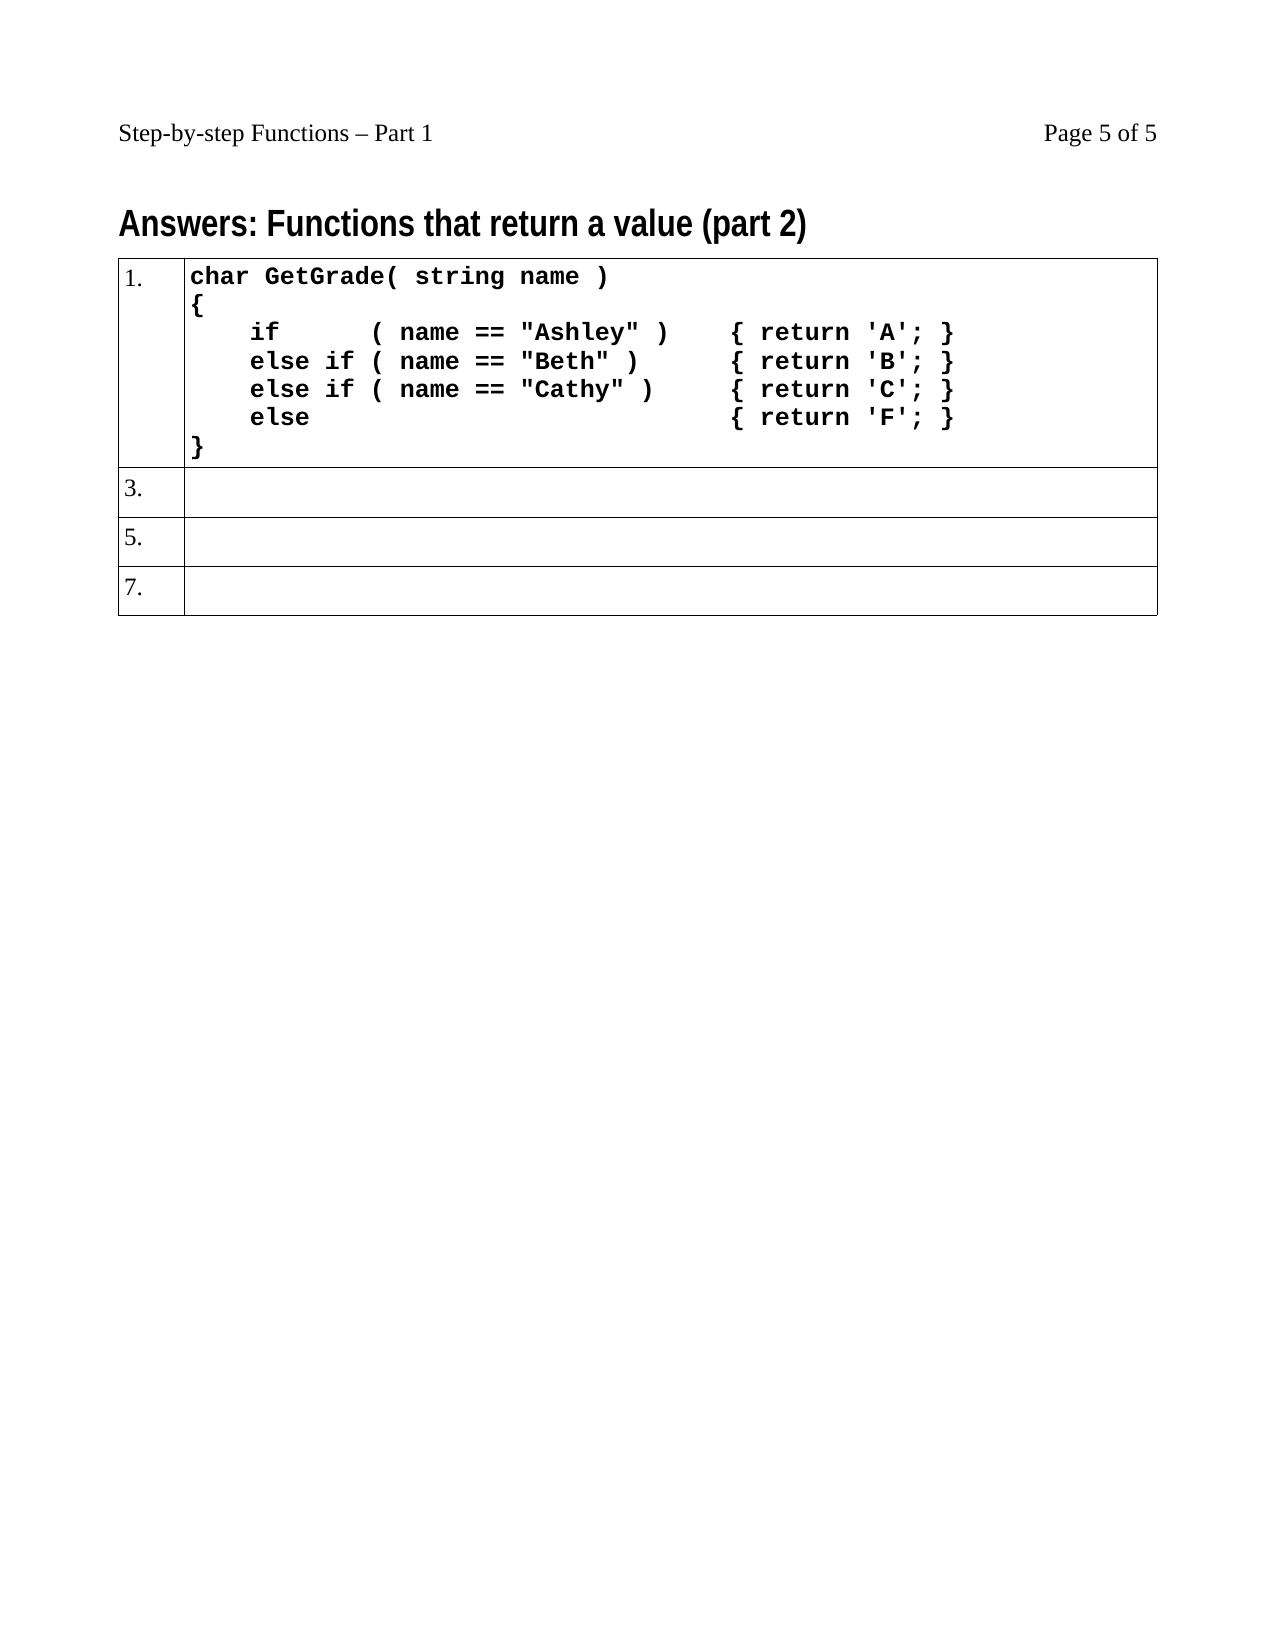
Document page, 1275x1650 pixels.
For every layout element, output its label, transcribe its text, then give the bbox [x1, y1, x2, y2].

subtitle Answers: Functions that return a value (part 2) [118, 201, 1157, 245]
table_cell 3. [119, 468, 184, 517]
table_cell 5. [119, 518, 184, 566]
table_header 1. [119, 259, 184, 467]
table_cell [185, 468, 1157, 517]
table_cell [185, 518, 1157, 566]
table_cell 7. [119, 567, 184, 615]
table_header char GetGrade( string name ) { if ( name == "Ashley" ) { return 'A'; } else if ( name == "Beth" ) { return 'B'; } else if ( name == "Cathy" ) { return 'C'; } else { return 'F'; } } [185, 259, 1157, 467]
table_cell [185, 567, 1157, 615]
